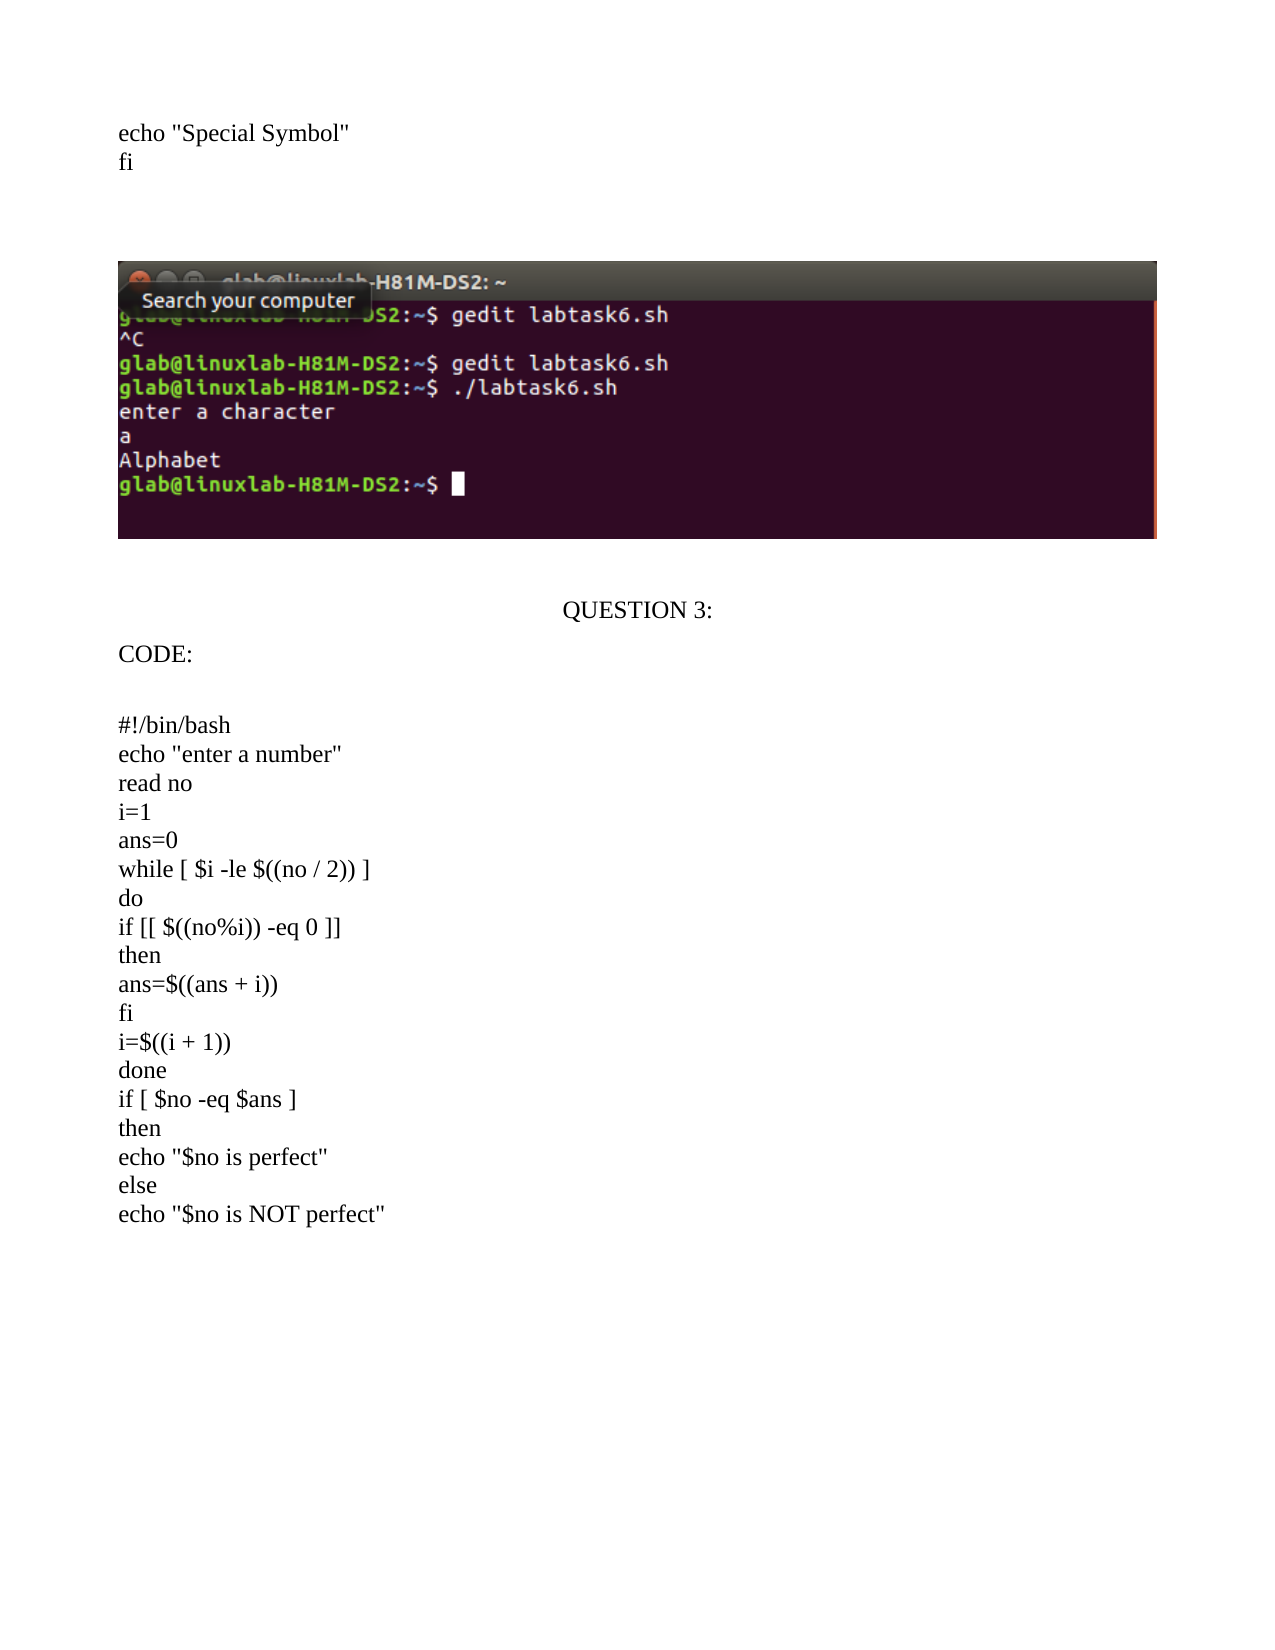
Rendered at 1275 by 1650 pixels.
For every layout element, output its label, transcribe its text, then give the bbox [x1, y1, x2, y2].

text then [118, 1113, 1157, 1142]
text i=1 [118, 797, 1157, 826]
text then [118, 941, 1157, 969]
text echo "$no is NOT perfect" [118, 1199, 1157, 1228]
text do [118, 883, 1157, 912]
text while [ $i -le $((no / 2)) ] [118, 854, 1157, 883]
text ans=0 [118, 826, 1157, 854]
text echo "enter a number" [118, 739, 1157, 768]
text CODE: [118, 639, 1157, 667]
text done [118, 1056, 1157, 1084]
text read no [118, 768, 1157, 797]
text echo "Special Symbol" [118, 118, 1157, 147]
text fi [118, 998, 1157, 1027]
text if [ $no -eq $ans ] [118, 1084, 1157, 1113]
text fi [118, 147, 1157, 176]
text ans=$((ans + i)) [118, 969, 1157, 998]
text if [[ $((no%i)) -eq 0 ]] [118, 912, 1157, 941]
text else [118, 1171, 1157, 1199]
text echo "$no is perfect" [118, 1142, 1157, 1171]
text QUESTION 3: [118, 596, 1157, 624]
text #!/bin/bash [118, 711, 1157, 739]
text i=$((i + 1)) [118, 1027, 1157, 1056]
